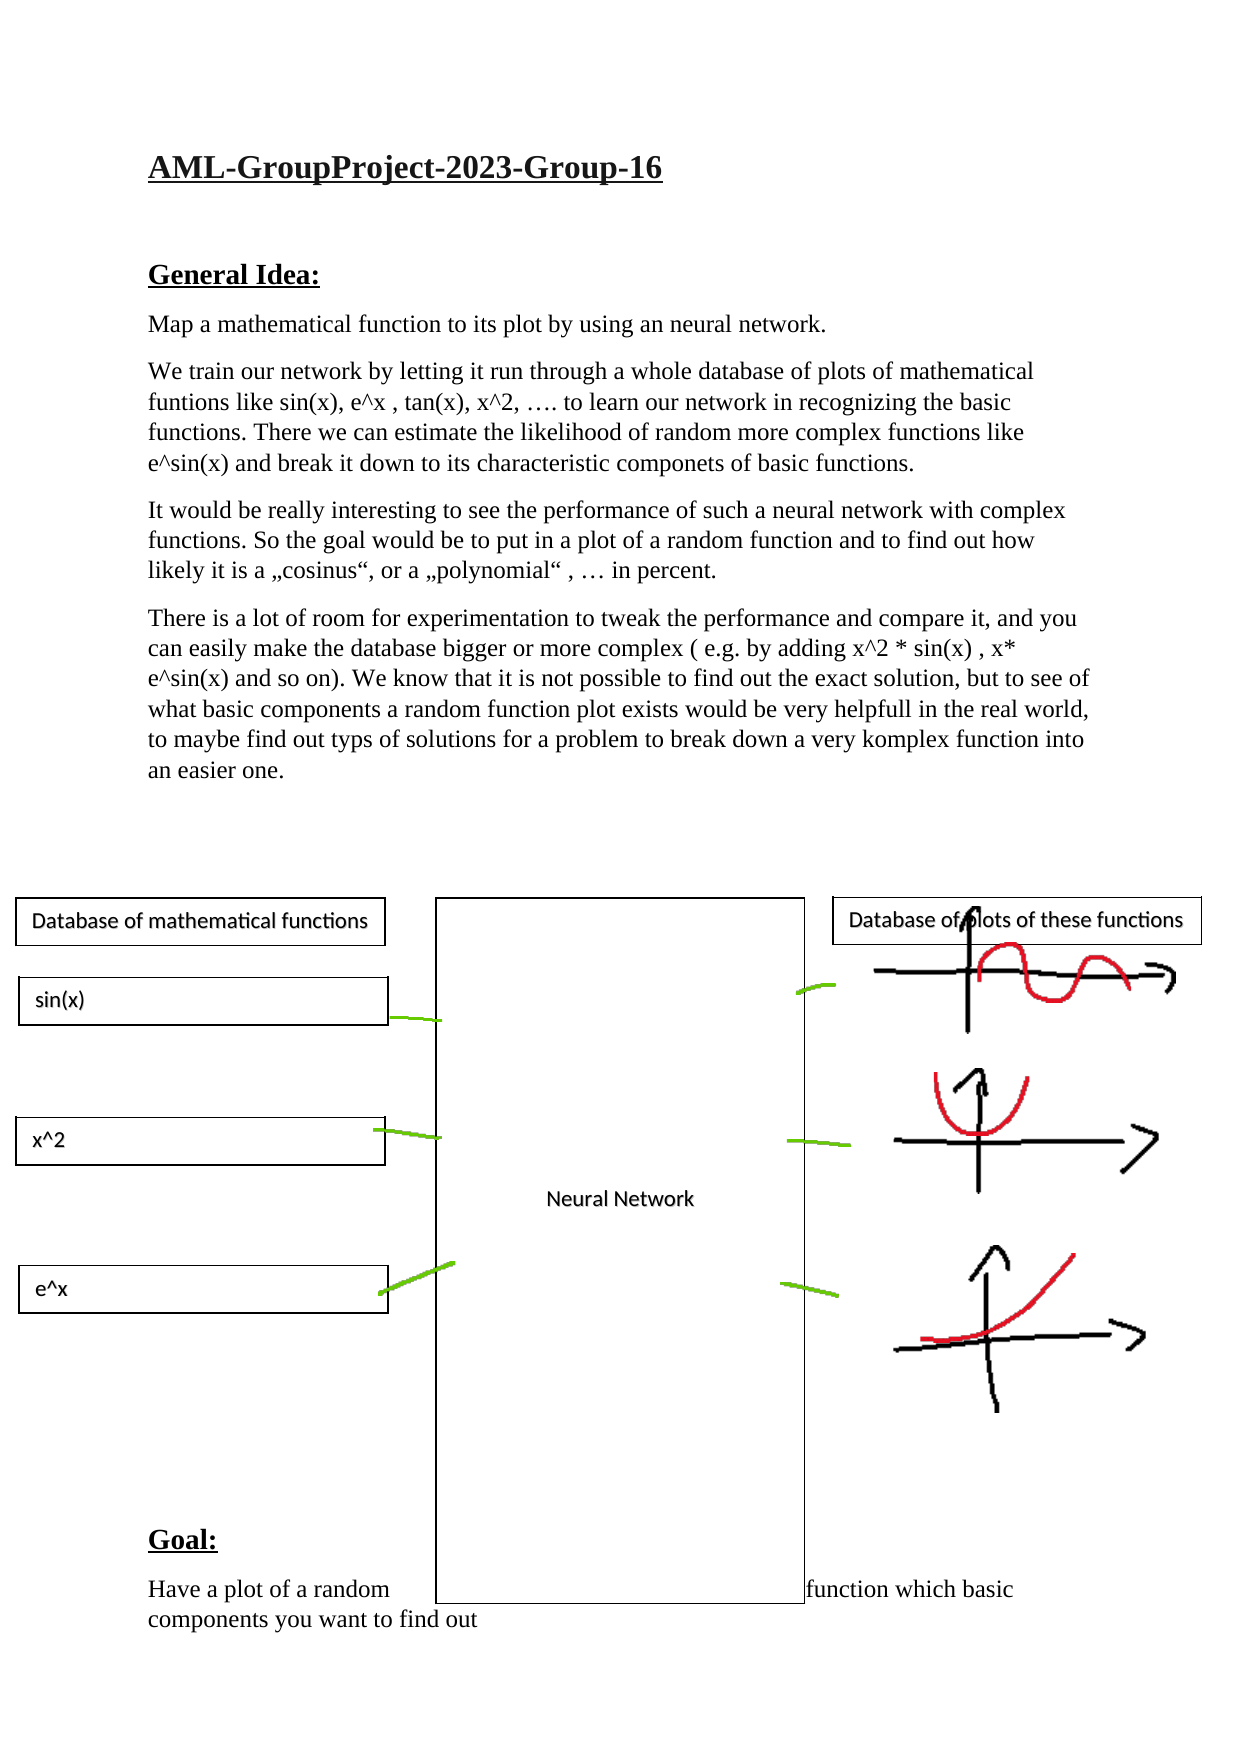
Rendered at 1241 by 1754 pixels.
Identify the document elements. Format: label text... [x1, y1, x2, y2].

text sin(x) [35, 986, 372, 1013]
text We train our network by letting it run through a whole database of plots of mathematical funtions like sin(x), e^x , tan(x), x^2, …. to learn our network in recognizing the basic functions. There we can estimate the likelihood of random more complex functions like e^sin(x) and break it down to its characteristic componets of basic functions. [148, 356, 1093, 476]
text Goal: [148, 1522, 435, 1555]
text AML-GroupProject-2023-Group-16 [148, 148, 1093, 186]
text General Idea: [148, 257, 1093, 291]
text Map a mathematical function to its plot by using an neural network. [148, 309, 1093, 338]
text Have a plot of a random function which basic components you want to find out [148, 1574, 1093, 1633]
text [805, 1522, 1093, 1555]
text Database of plots of these functions [848, 905, 1186, 933]
text Neural Network [451, 1184, 789, 1212]
text e^x [35, 1274, 372, 1302]
text x^2 [32, 1126, 369, 1153]
text It would be really interesting to see the performance of such a neural network with complex functions. So the goal would be to put in a plot of a random function and to find out how likely it is a „cosinus“, or a „polynomial“ , … in percent. [148, 495, 1093, 584]
text Database of mathematical functions [32, 906, 369, 934]
text There is a lot of room for experimentation to tweak the performance and compare it, and you can easily make the database bigger or more complex ( e.g. by adding x^2 * sin(x) , x* e^sin(x) and so on). We know that it is not possible to find out the exact solution, but to see of what basic components a random function plot exists would be very helpfull in the real world, to maybe find out typs of solutions for a problem to break down a very komplex function into an easier one. [148, 603, 1093, 783]
